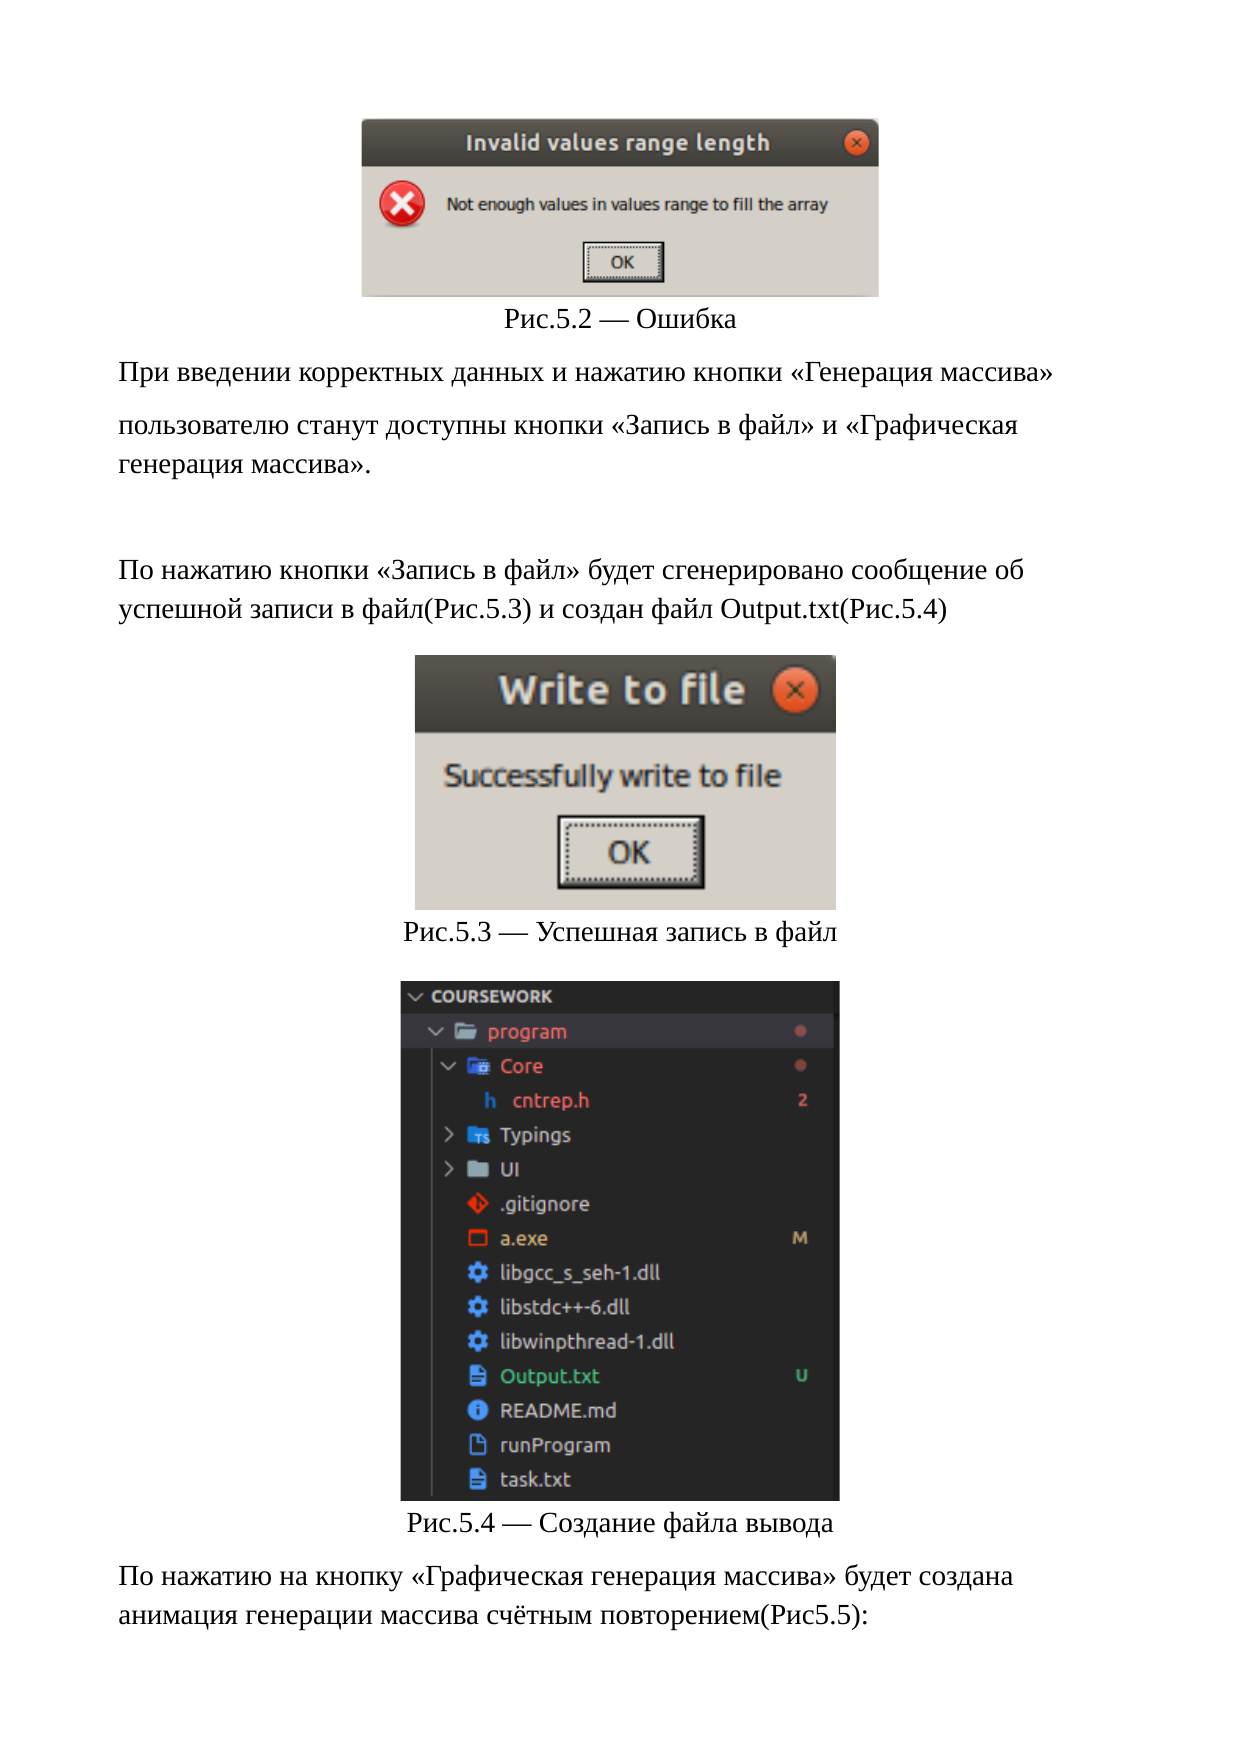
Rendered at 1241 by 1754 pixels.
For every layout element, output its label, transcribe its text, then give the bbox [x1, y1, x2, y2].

picture [361, 118, 879, 297]
text По нажатию на кнопку «Графическая генерация массива» будет создана анимация генерации массива счётным повторением(Рис5.5): [118, 1558, 1122, 1630]
text Рис.5.3 — Успешная запись в файл [118, 644, 1122, 948]
picture [400, 981, 840, 1501]
text Рис.5.2 — Ошибка [118, 118, 1122, 335]
text Рис.5.4 — Создание файла вывода [118, 967, 1122, 1539]
text пользователю станут доступны кнопки «Запись в файл» и «Графическая генерация массива». [118, 407, 1122, 479]
text По нажатию кнопки «Запись в файл» будет сгенерировано сообщение об успешной записи в файл(Рис.5.3) и создан файл Output.txt(Рис.5.4) [118, 552, 1122, 624]
picture [414, 655, 836, 910]
text При введении корректных данных и нажатию кнопки «Генерация массива» [118, 354, 1122, 388]
